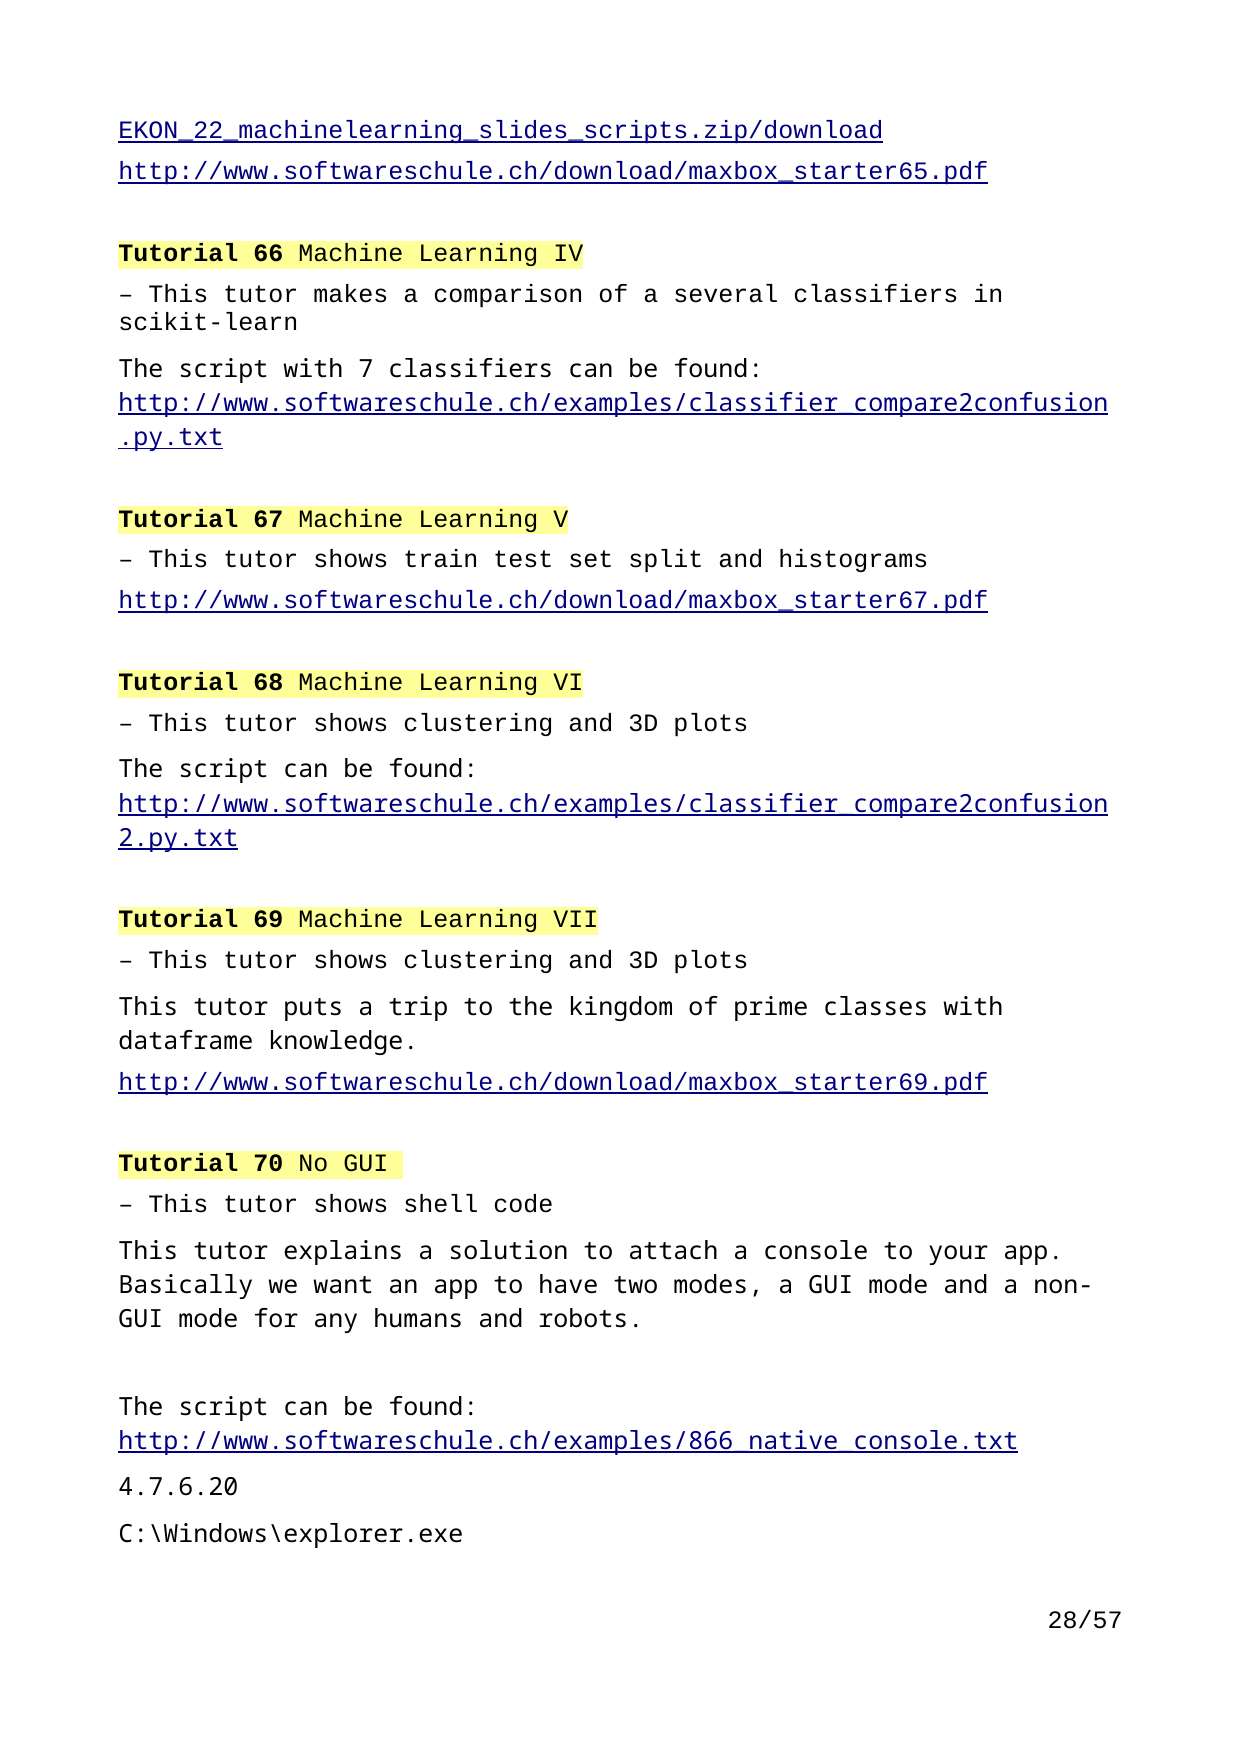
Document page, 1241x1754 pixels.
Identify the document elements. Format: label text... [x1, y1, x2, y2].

text – This tutor shows train test set split and histograms [118, 547, 1122, 575]
text Tutorial 66 Machine Learning IV [118, 241, 1122, 269]
text EKON_22_machinelearning_slides_scripts.zip/download [118, 118, 1122, 146]
text – This tutor makes a comparison of a several classifiers in scikit-learn [118, 281, 1122, 338]
text http://www.softwareschule.ch/download/maxbox_starter67.pdf [118, 588, 1122, 616]
text Tutorial 70 No GUI [118, 1151, 1122, 1179]
text Tutorial 67 Machine Learning V [118, 506, 1122, 534]
text The script can be found: http://www.softwareschule.ch/examples/866_native_console.txt [118, 1388, 1122, 1457]
text C:\Windows\explorer.exe [118, 1516, 1122, 1550]
text The script with 7 classifiers can be found: http://www.softwareschule.ch/examples/classifier_compare2confusion.py.txt [118, 351, 1122, 453]
text Tutorial 69 Machine Learning VII [118, 907, 1122, 935]
text http://www.softwareschule.ch/download/maxbox_starter69.pdf [118, 1069, 1122, 1097]
text This tutor explains a solution to attach a console to your app. Basically we want an app to have two modes, a GUI mode and a non-GUI mode for any humans and robots. [118, 1232, 1122, 1335]
text The script can be found: http://www.softwareschule.ch/examples/classifier_compare2confusion2.py.txt [118, 751, 1122, 853]
text 4.7.6.20 [118, 1469, 1122, 1503]
text – This tutor shows clustering and 3D plots [118, 947, 1122, 976]
text This tutor puts a trip to the kingdom of prime classes with dataframe knowledge. [118, 988, 1122, 1057]
text – This tutor shows shell code [118, 1192, 1122, 1220]
text http://www.softwareschule.ch/download/maxbox_starter65.pdf [118, 159, 1122, 187]
text – This tutor shows clustering and 3D plots [118, 710, 1122, 739]
text Tutorial 68 Machine Learning VI [118, 669, 1122, 698]
